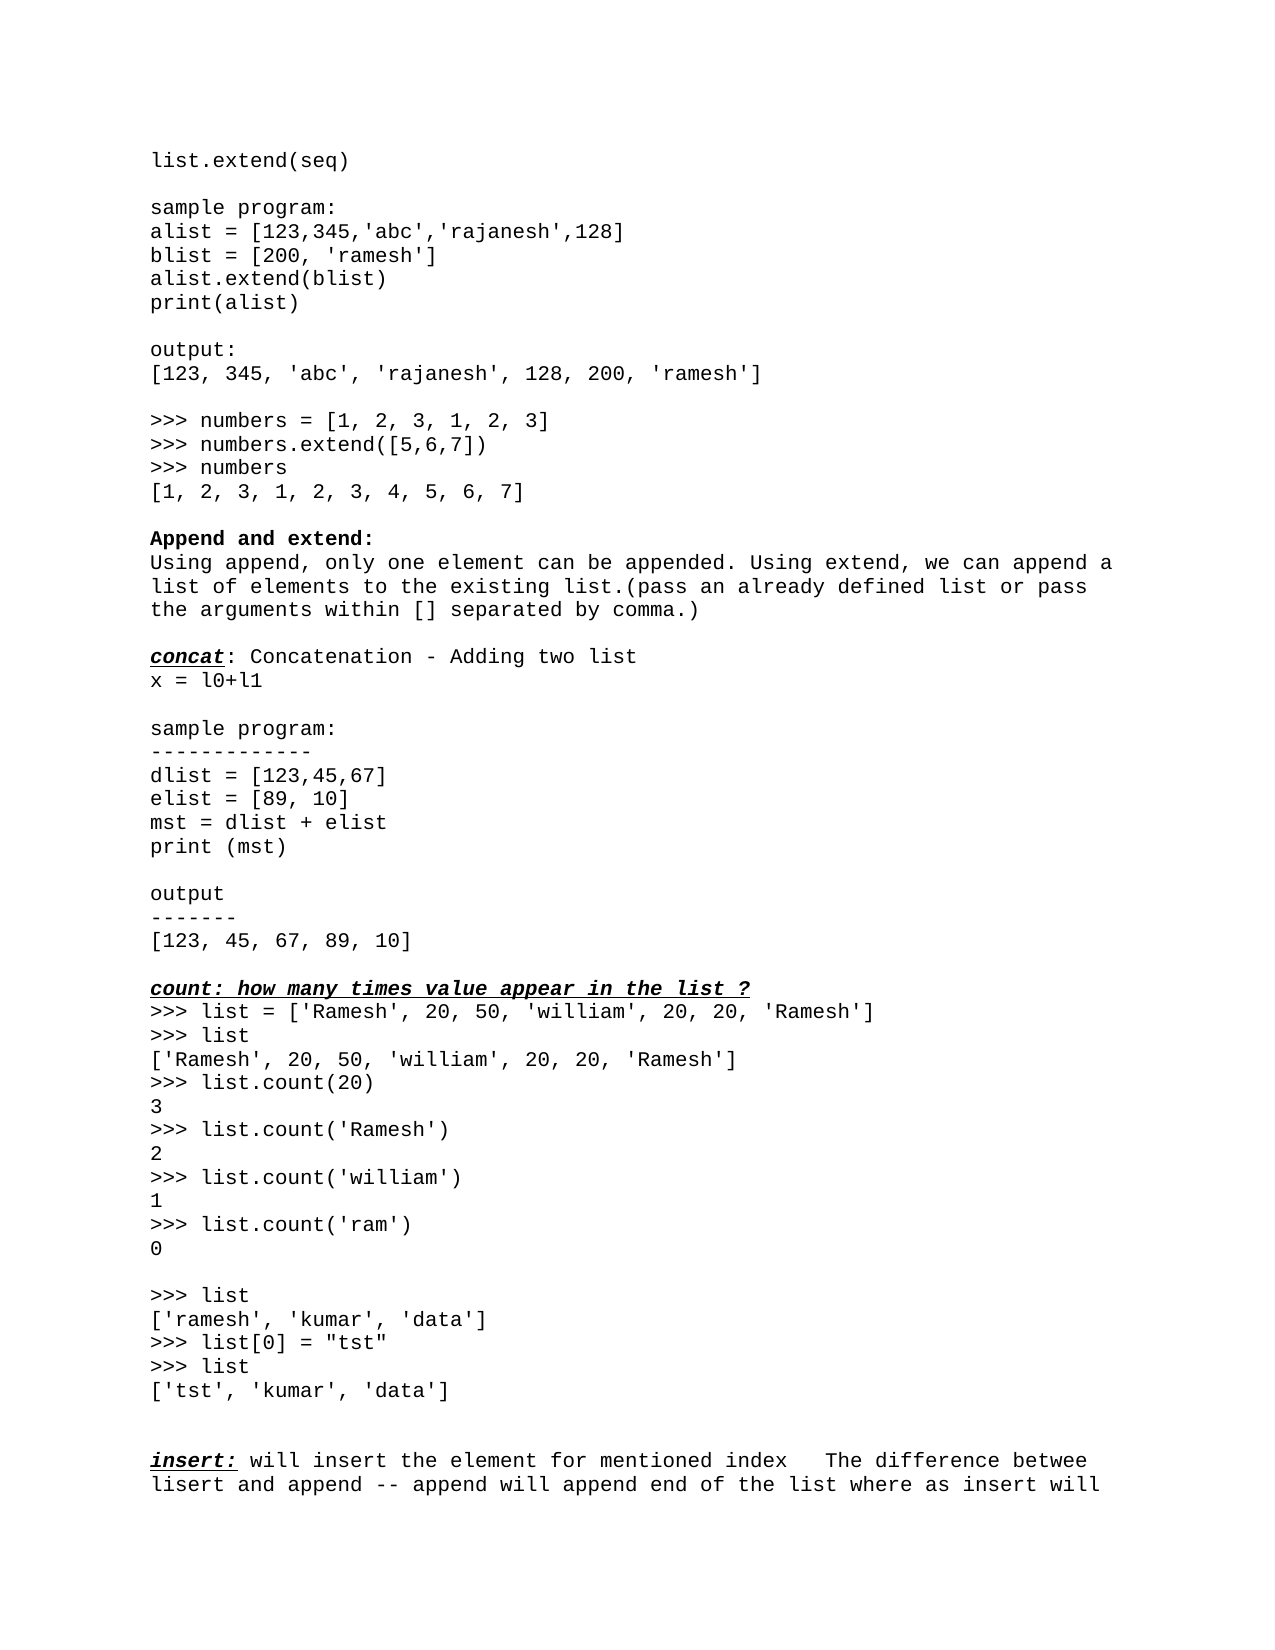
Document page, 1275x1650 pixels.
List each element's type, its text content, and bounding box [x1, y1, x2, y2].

text concat: Concatenation - Adding two list [150, 647, 1125, 670]
text >>> list [150, 1025, 1125, 1048]
text Using append, only one element can be appended. Using extend, we can append a list of elements to the existing list.(pass an already defined list or pass the arguments within [] separated by comma.) [150, 552, 1125, 623]
text >>> list = ['Ramesh', 20, 50, 'william', 20, 20, 'Ramesh'] [150, 1001, 1125, 1025]
text >>> list [150, 1356, 1125, 1379]
text alist.extend(blist) [150, 268, 1125, 292]
text Append and extend: [150, 528, 1125, 552]
text >>> numbers [150, 457, 1125, 481]
text ------------- [150, 741, 1125, 765]
text 3 [150, 1096, 1125, 1119]
text output [150, 883, 1125, 907]
text 1 [150, 1190, 1125, 1214]
text >>> list.count('william') [150, 1167, 1125, 1190]
text [123, 45, 67, 89, 10] [150, 930, 1125, 954]
text x = l0+l1 [150, 670, 1125, 694]
text dlist = [123,45,67] [150, 765, 1125, 788]
text >>> list.count(20) [150, 1072, 1125, 1096]
text mst = dlist + elist [150, 812, 1125, 836]
text [1, 2, 3, 1, 2, 3, 4, 5, 6, 7] [150, 481, 1125, 505]
text ['tst', 'kumar', 'data'] [150, 1379, 1125, 1403]
text sample program: [150, 197, 1125, 221]
text >>> numbers.extend([5,6,7]) [150, 434, 1125, 457]
text [123, 345, 'abc', 'rajanesh', 128, 200, 'ramesh'] [150, 363, 1125, 386]
text ['ramesh', 'kumar', 'data'] [150, 1309, 1125, 1332]
text ['Ramesh', 20, 50, 'william', 20, 20, 'Ramesh'] [150, 1048, 1125, 1072]
text >>> list [150, 1285, 1125, 1309]
text >>> list.count('ram') [150, 1214, 1125, 1238]
text >>> numbers = [1, 2, 3, 1, 2, 3] [150, 410, 1125, 434]
text print(alist) [150, 292, 1125, 316]
text alist = [123,345,'abc','rajanesh',128] [150, 221, 1125, 244]
text 2 [150, 1143, 1125, 1167]
text 0 [150, 1238, 1125, 1261]
text list.extend(seq) [150, 150, 1125, 174]
text insert: will insert the element for mentioned index The difference betwee lisert and append -- append will append end of the list where as insert will [150, 1451, 1125, 1498]
text count: how many times value appear in the list ? [150, 978, 1125, 1001]
text ------- [150, 907, 1125, 930]
text print (mst) [150, 836, 1125, 859]
text >>> list[0] = "tst" [150, 1332, 1125, 1356]
text output: [150, 339, 1125, 363]
text blist = [200, 'ramesh'] [150, 244, 1125, 268]
text sample program: [150, 717, 1125, 741]
text >>> list.count('Ramesh') [150, 1119, 1125, 1143]
text elist = [89, 10] [150, 788, 1125, 812]
